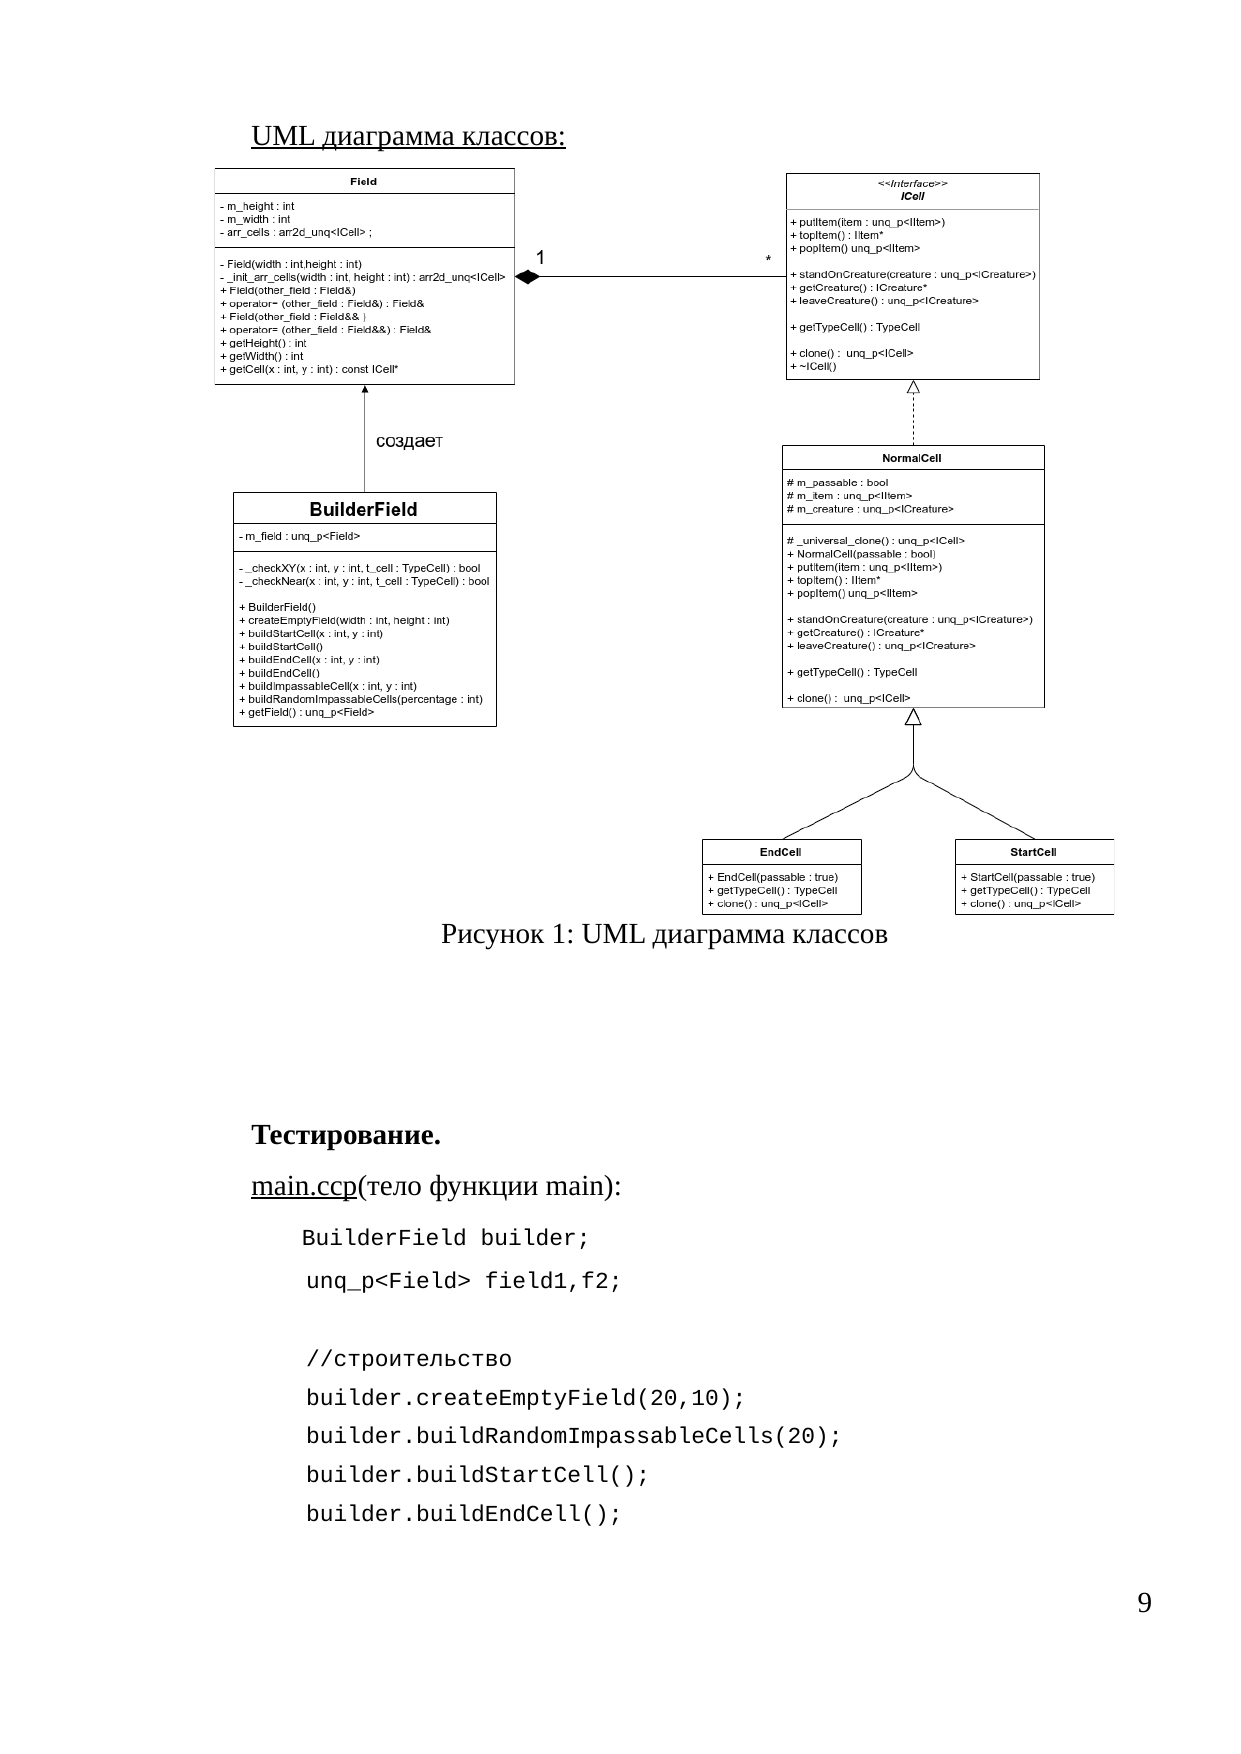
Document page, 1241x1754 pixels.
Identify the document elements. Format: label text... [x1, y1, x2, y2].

text builder.buildStartCell(); [177, 1464, 1152, 1489]
text builder.buildRandomImpassableCells(20); [177, 1425, 1152, 1451]
subtitle Тестирование. [177, 1117, 1152, 1151]
text BuilderField builder; [177, 1218, 1152, 1252]
text builder.buildEndCell(); [177, 1502, 1152, 1528]
text UML диаграмма классов: [177, 118, 1152, 152]
text builder.createEmptyField(20,10); [177, 1386, 1152, 1412]
picture [214, 168, 1115, 917]
list Рисунок 1: UML диаграмма классов [215, 917, 1114, 950]
text unq_p<Field> field1,f2; [177, 1269, 1152, 1295]
text main.ccp(тело функции main): [177, 1168, 1152, 1201]
text //строительство [177, 1347, 1152, 1373]
